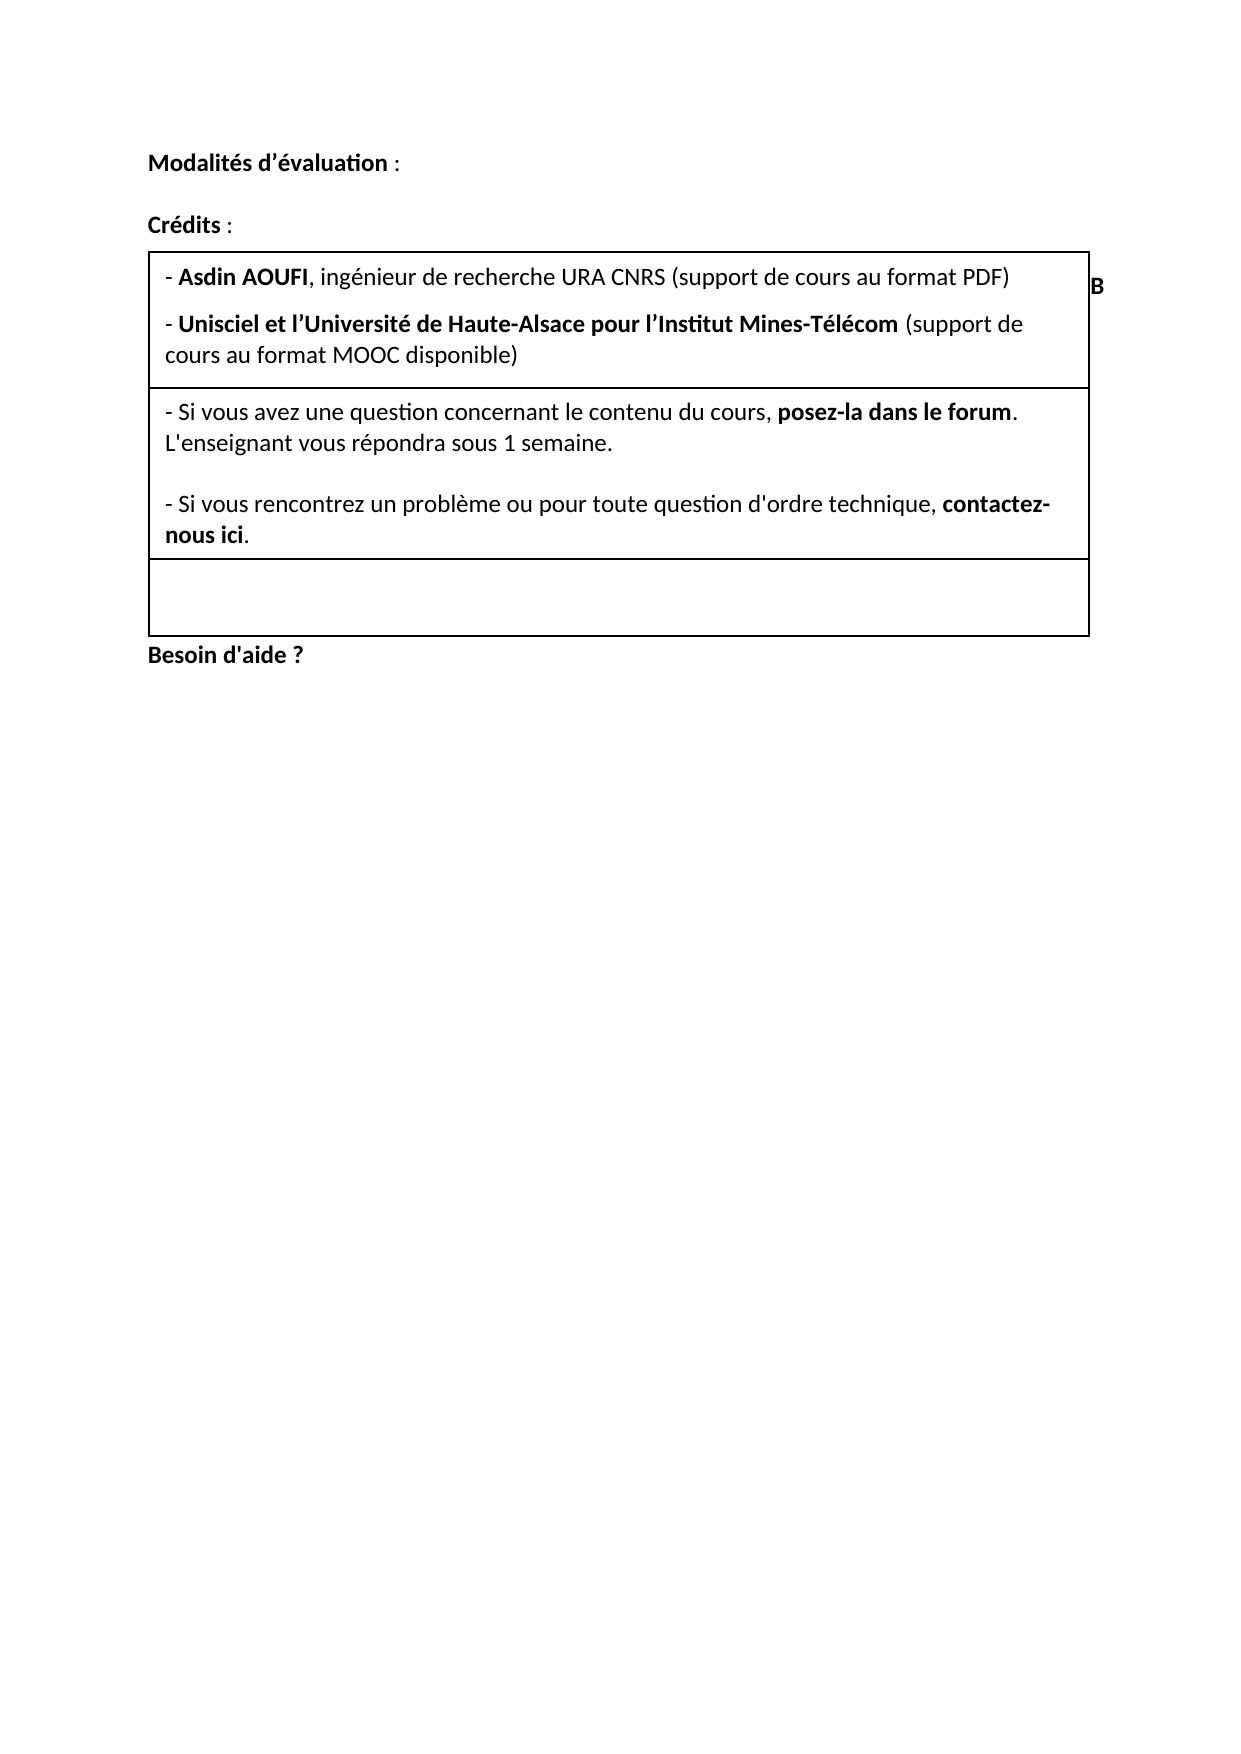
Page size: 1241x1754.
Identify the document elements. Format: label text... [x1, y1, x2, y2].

text - Unisciel et l’Université de Haute-Alsace pour l’Institut Mines-Télécom (support de cours au format MOOC disponible) [165, 308, 1073, 369]
text [150, 560, 1088, 635]
text Modalités d’évaluation : [148, 148, 1093, 178]
text - Si vous rencontrez un problème ou pour toute question d'ordre technique, contactez-nous ici. [165, 488, 1073, 550]
text Besoin d'aide ? [148, 639, 1093, 670]
text Crédits : [148, 209, 1093, 239]
text - Asdin AOUFI, ingénieur de recherche URA CNRS (support de cours au format PDF) [165, 261, 1073, 291]
text - Si vous avez une question concernant le contenu du cours, posez-la dans le forum. L'enseignant vous répondra sous 1 semaine. [165, 396, 1073, 458]
text B [150, 389, 1088, 558]
text [150, 253, 1088, 387]
